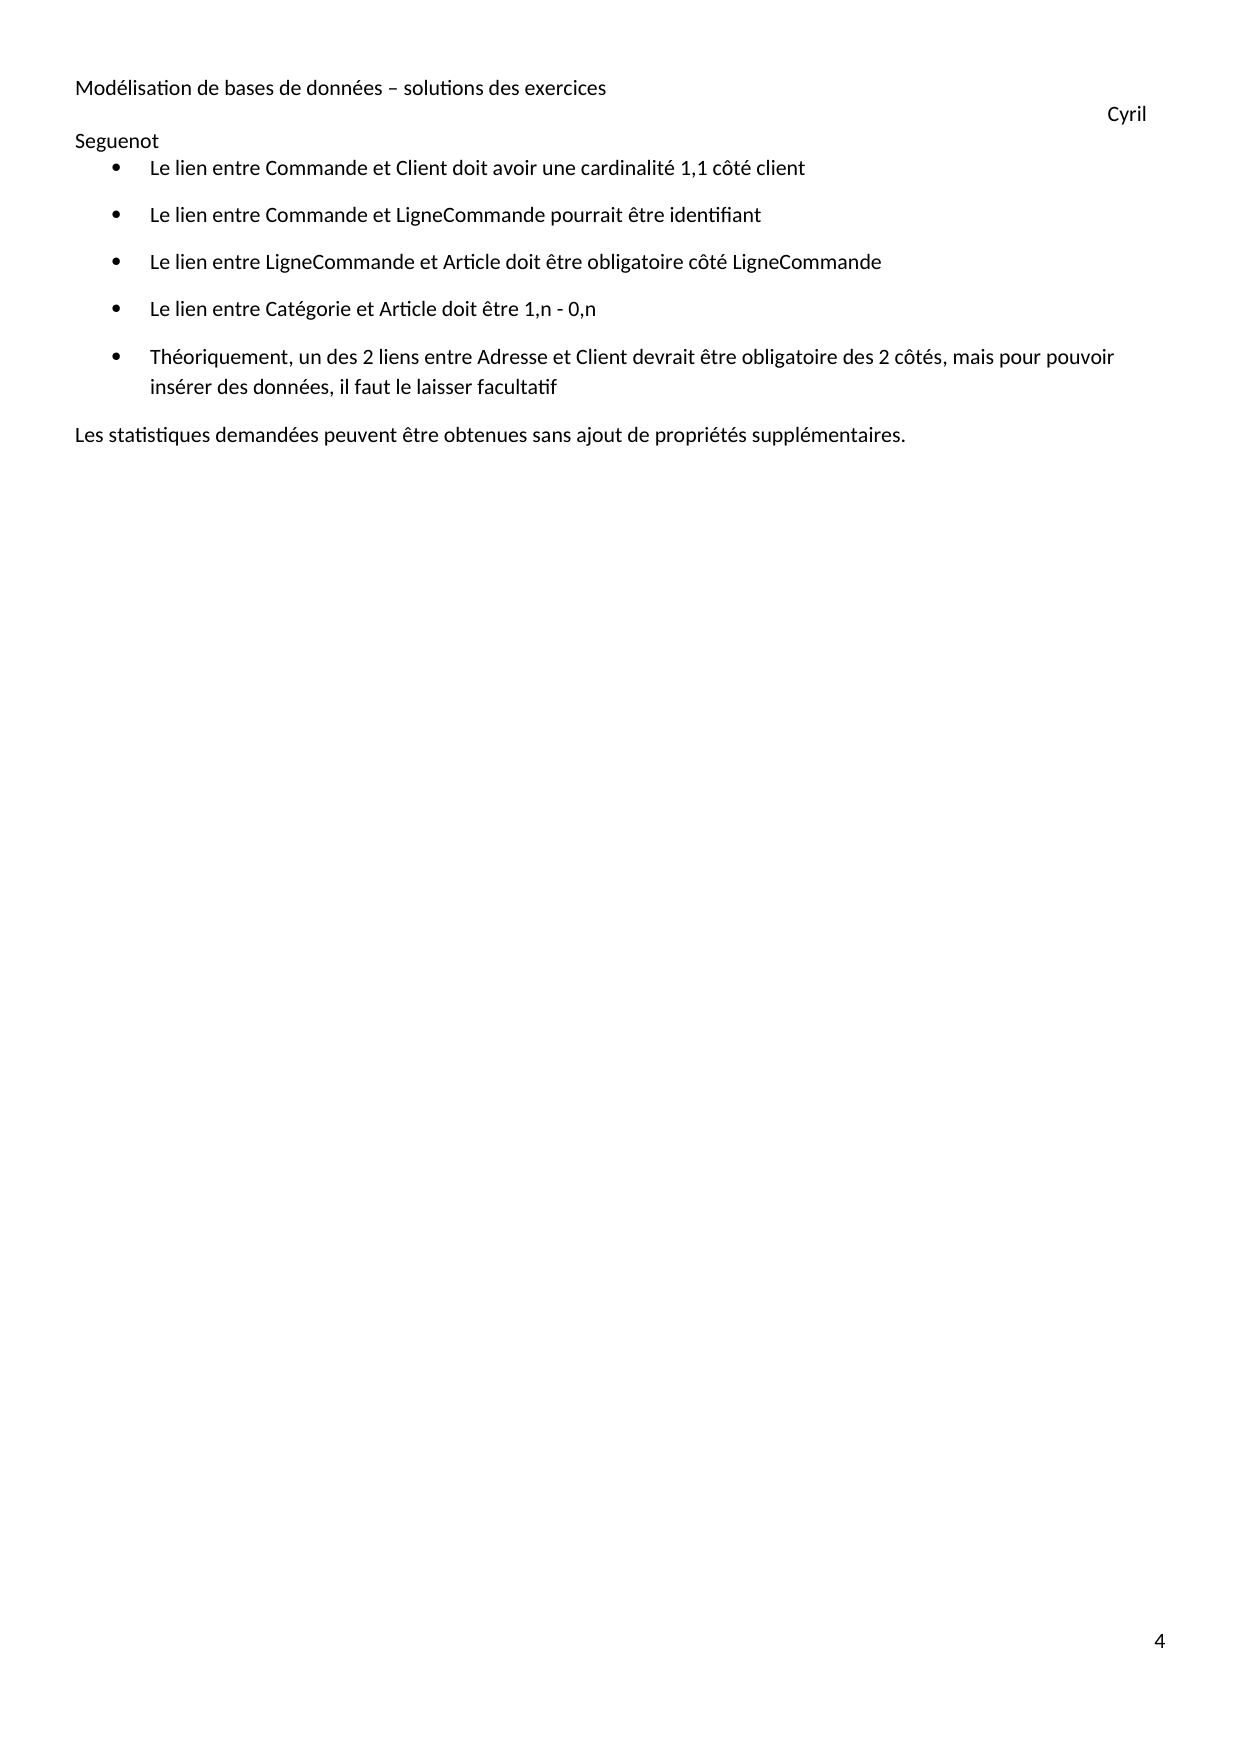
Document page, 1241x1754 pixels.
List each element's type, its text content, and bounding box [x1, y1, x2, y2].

list Le lien entre LigneCommande et Article doit être obligatoire côté LigneCommande [112, 248, 1165, 275]
list Le lien entre Commande et LigneCommande pourrait être identifiant [112, 201, 1165, 228]
list Le lien entre Catégorie et Article doit être 1,n - 0,n [112, 296, 1165, 322]
text Les statistiques demandées peuvent être obtenues sans ajout de propriétés supplémentaires. [75, 421, 1165, 447]
list Théoriquement, un des 2 liens entre Adresse et Client devrait être obligatoire des 2 côtés, mais pour pouvoir insérer des données, il faut le laisser facultatif [112, 343, 1165, 400]
list Le lien entre Commande et Client doit avoir une cardinalité 1,1 côté client [112, 154, 1165, 180]
